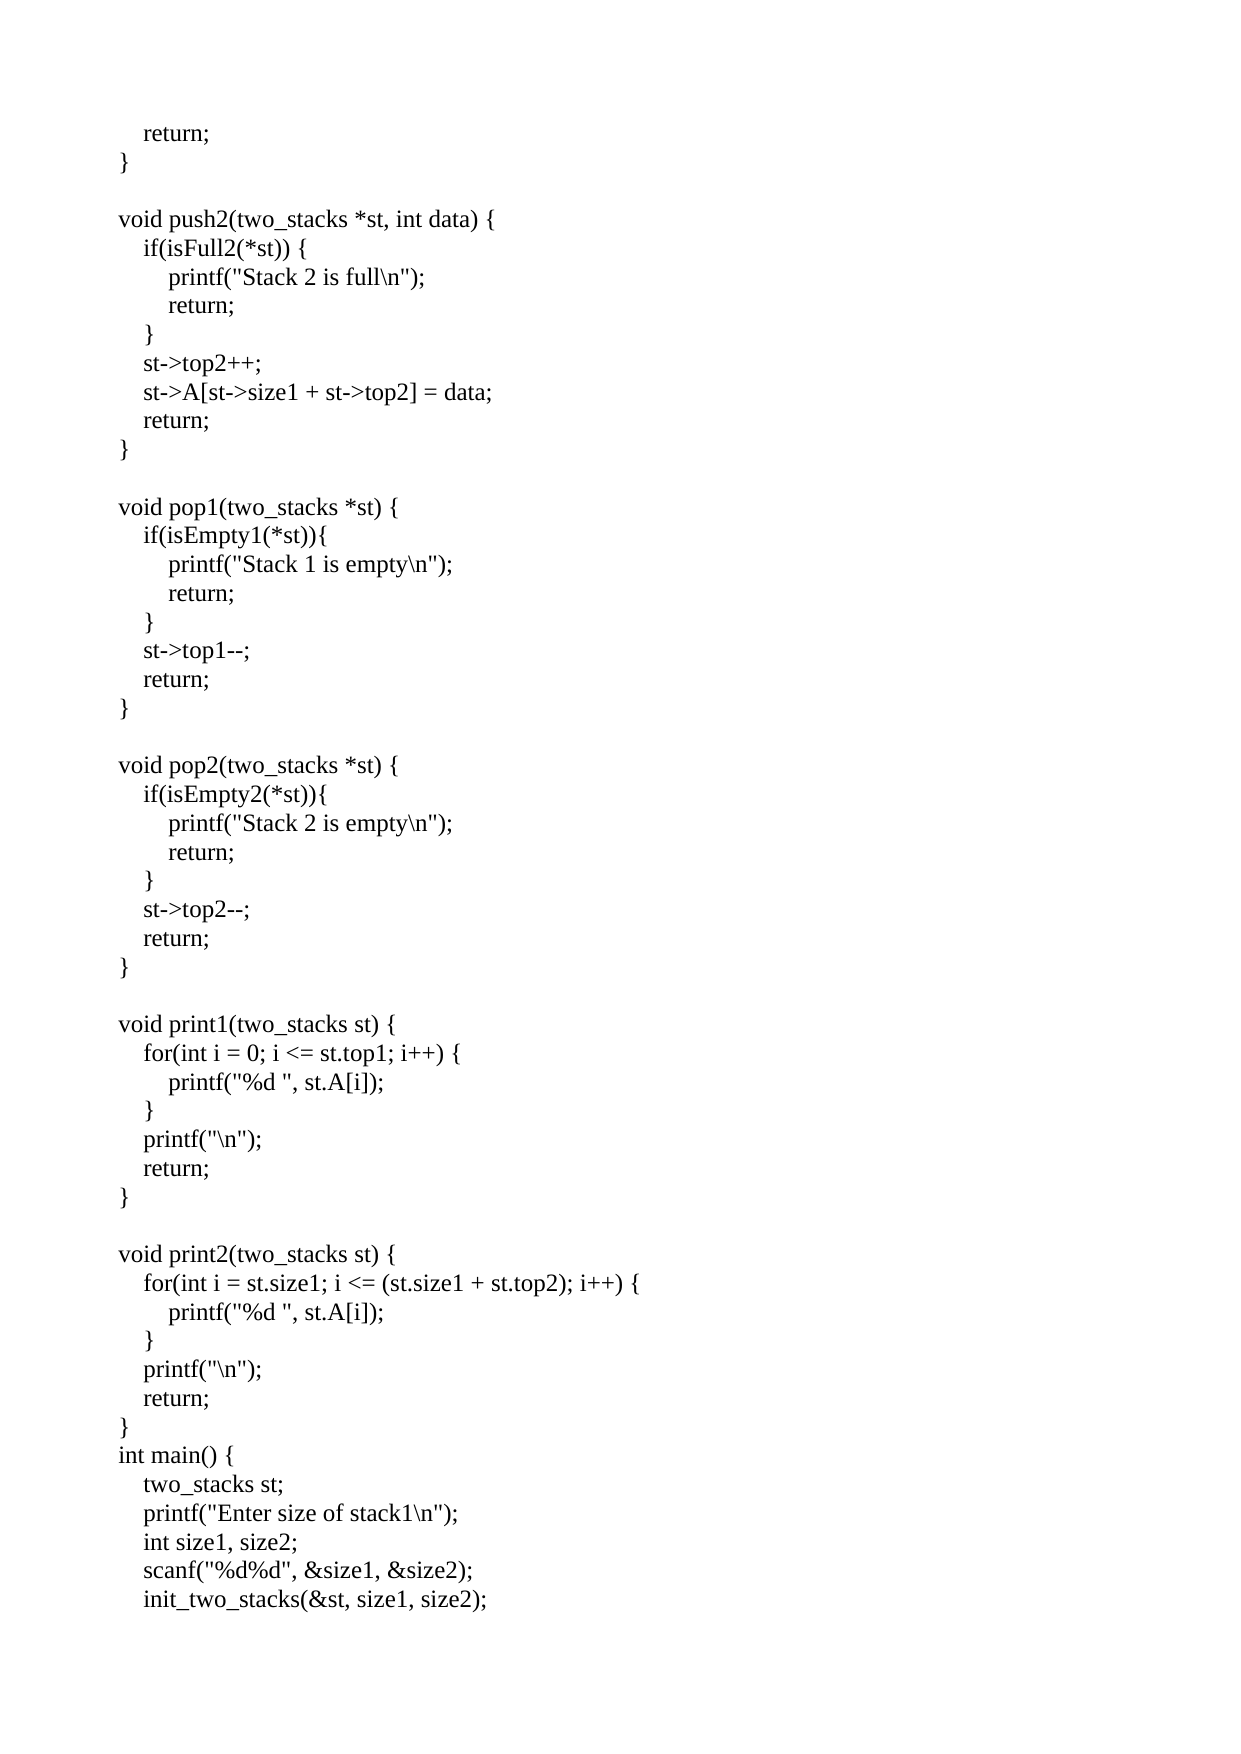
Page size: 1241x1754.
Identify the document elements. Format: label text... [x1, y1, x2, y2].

text } [118, 1182, 1122, 1211]
text return; [118, 406, 1122, 434]
text printf("Stack 2 is full\n"); [118, 262, 1122, 291]
text } [118, 434, 1122, 463]
text init_two_stacks(&st, size1, size2); [118, 1584, 1122, 1613]
text void pop2(two_stacks *st) { [118, 751, 1122, 779]
text } [118, 1096, 1122, 1124]
text if(isEmpty1(*st)){ [118, 521, 1122, 549]
text void print2(two_stacks st) { [118, 1239, 1122, 1268]
text return; [118, 837, 1122, 866]
text int main() { [118, 1441, 1122, 1469]
text st->top1--; [118, 636, 1122, 664]
text printf("%d ", st.A[i]); [118, 1067, 1122, 1096]
text return; [118, 578, 1122, 607]
text } [118, 1412, 1122, 1441]
text void pop1(two_stacks *st) { [118, 492, 1122, 521]
text } [118, 952, 1122, 981]
text return; [118, 923, 1122, 952]
text void push2(two_stacks *st, int data) { [118, 204, 1122, 233]
text } [118, 693, 1122, 722]
text for(int i = 0; i <= st.top1; i++) { [118, 1038, 1122, 1067]
text printf("Enter size of stack1\n"); [118, 1498, 1122, 1527]
text return; [118, 1153, 1122, 1182]
text } [118, 147, 1122, 176]
text return; [118, 118, 1122, 147]
text if(isEmpty2(*st)){ [118, 779, 1122, 808]
text for(int i = st.size1; i <= (st.size1 + st.top2); i++) { [118, 1268, 1122, 1297]
text st->top2--; [118, 894, 1122, 923]
text two_stacks st; [118, 1469, 1122, 1498]
text printf("Stack 2 is empty\n"); [118, 808, 1122, 837]
text } [118, 866, 1122, 894]
text return; [118, 664, 1122, 693]
text int size1, size2; [118, 1527, 1122, 1556]
text scanf("%d%d", &size1, &size2); [118, 1556, 1122, 1584]
text st->top2++; [118, 348, 1122, 377]
text } [118, 319, 1122, 348]
text printf("\n"); [118, 1124, 1122, 1153]
text } [118, 1326, 1122, 1354]
text return; [118, 1383, 1122, 1412]
text printf("\n"); [118, 1354, 1122, 1383]
text printf("Stack 1 is empty\n"); [118, 549, 1122, 578]
text return; [118, 291, 1122, 319]
text st->A[st->size1 + st->top2] = data; [118, 377, 1122, 406]
text printf("%d ", st.A[i]); [118, 1297, 1122, 1326]
text if(isFull2(*st)) { [118, 233, 1122, 262]
text void print1(two_stacks st) { [118, 1009, 1122, 1038]
text } [118, 607, 1122, 636]
